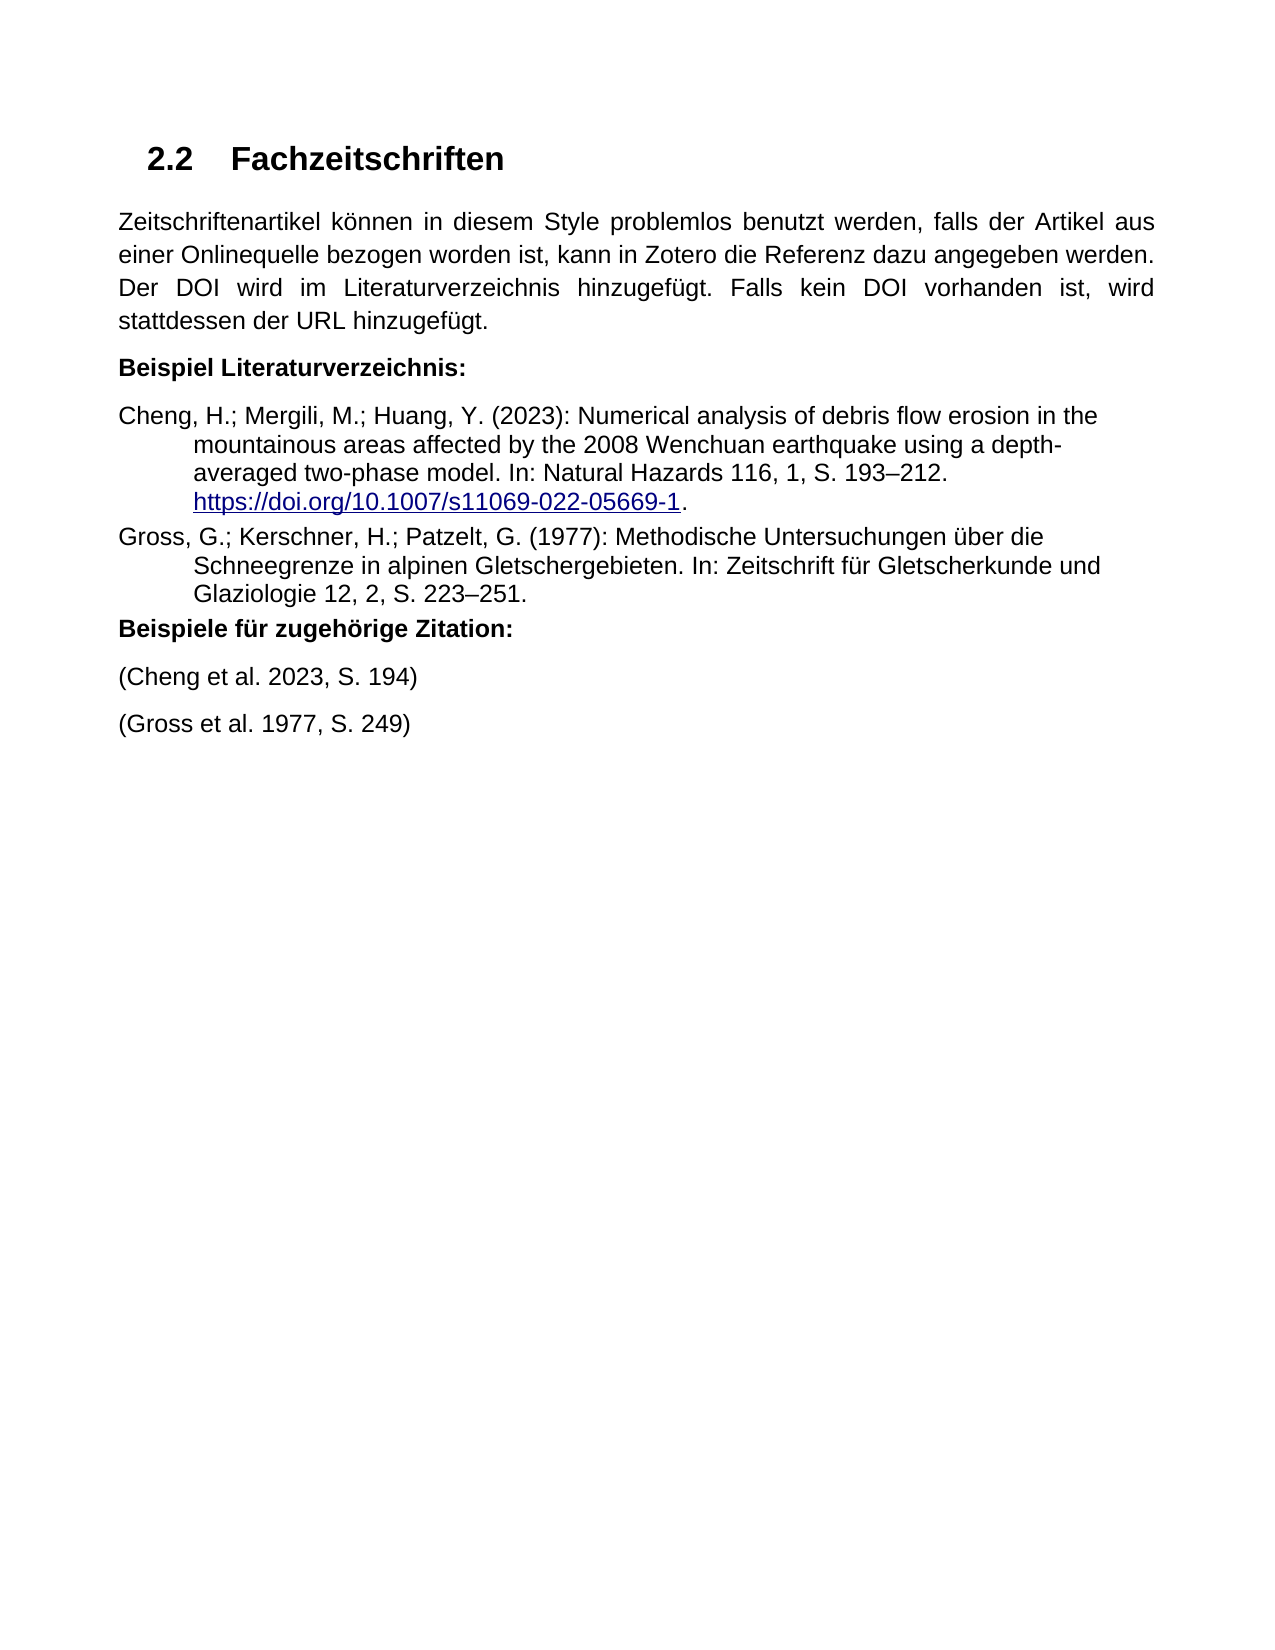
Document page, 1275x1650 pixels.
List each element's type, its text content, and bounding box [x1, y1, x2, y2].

text Gross, G.; Kerschner, H.; Patzelt, G. (1977): Methodische Untersuchungen über die Schneegrenze in alpinen Gletschergebieten. In: Zeitschrift für Gletscherkunde und Glaziologie 12, 2, S. 223–251. [118, 522, 1157, 608]
text Beispiele für zugehörige Zitation: [118, 614, 1157, 643]
text (Gross et al. 1977, S. 249) [118, 709, 1157, 738]
text Beispiel Literaturverzeichnis: [118, 353, 1157, 382]
text (Cheng et al. 2023, S. 194) [118, 662, 1157, 690]
text Zeitschriftenartikel können in diesem Style problemlos benutzt werden, falls der Artikel aus einer Onlinequelle bezogen worden ist, kann in Zotero die Referenz dazu angegeben werden. Der DOI wird im Literaturverzeichnis hinzugefügt. Falls kein DOI vorhanden ist, wird stattdessen der URL hinzugefügt. [118, 207, 1157, 334]
subtitle Fachzeitschriften [193, 139, 1157, 177]
text Cheng, H.; Mergili, M.; Huang, Y. (2023): Numerical analysis of debris flow erosion in the mountainous areas affected by the 2008 Wenchuan earthquake using a depth-averaged two-phase model. In: Natural Hazards 116, 1, S. 193–212. https://doi.org/10.1007/s11069-022-05669-1. [118, 401, 1157, 516]
